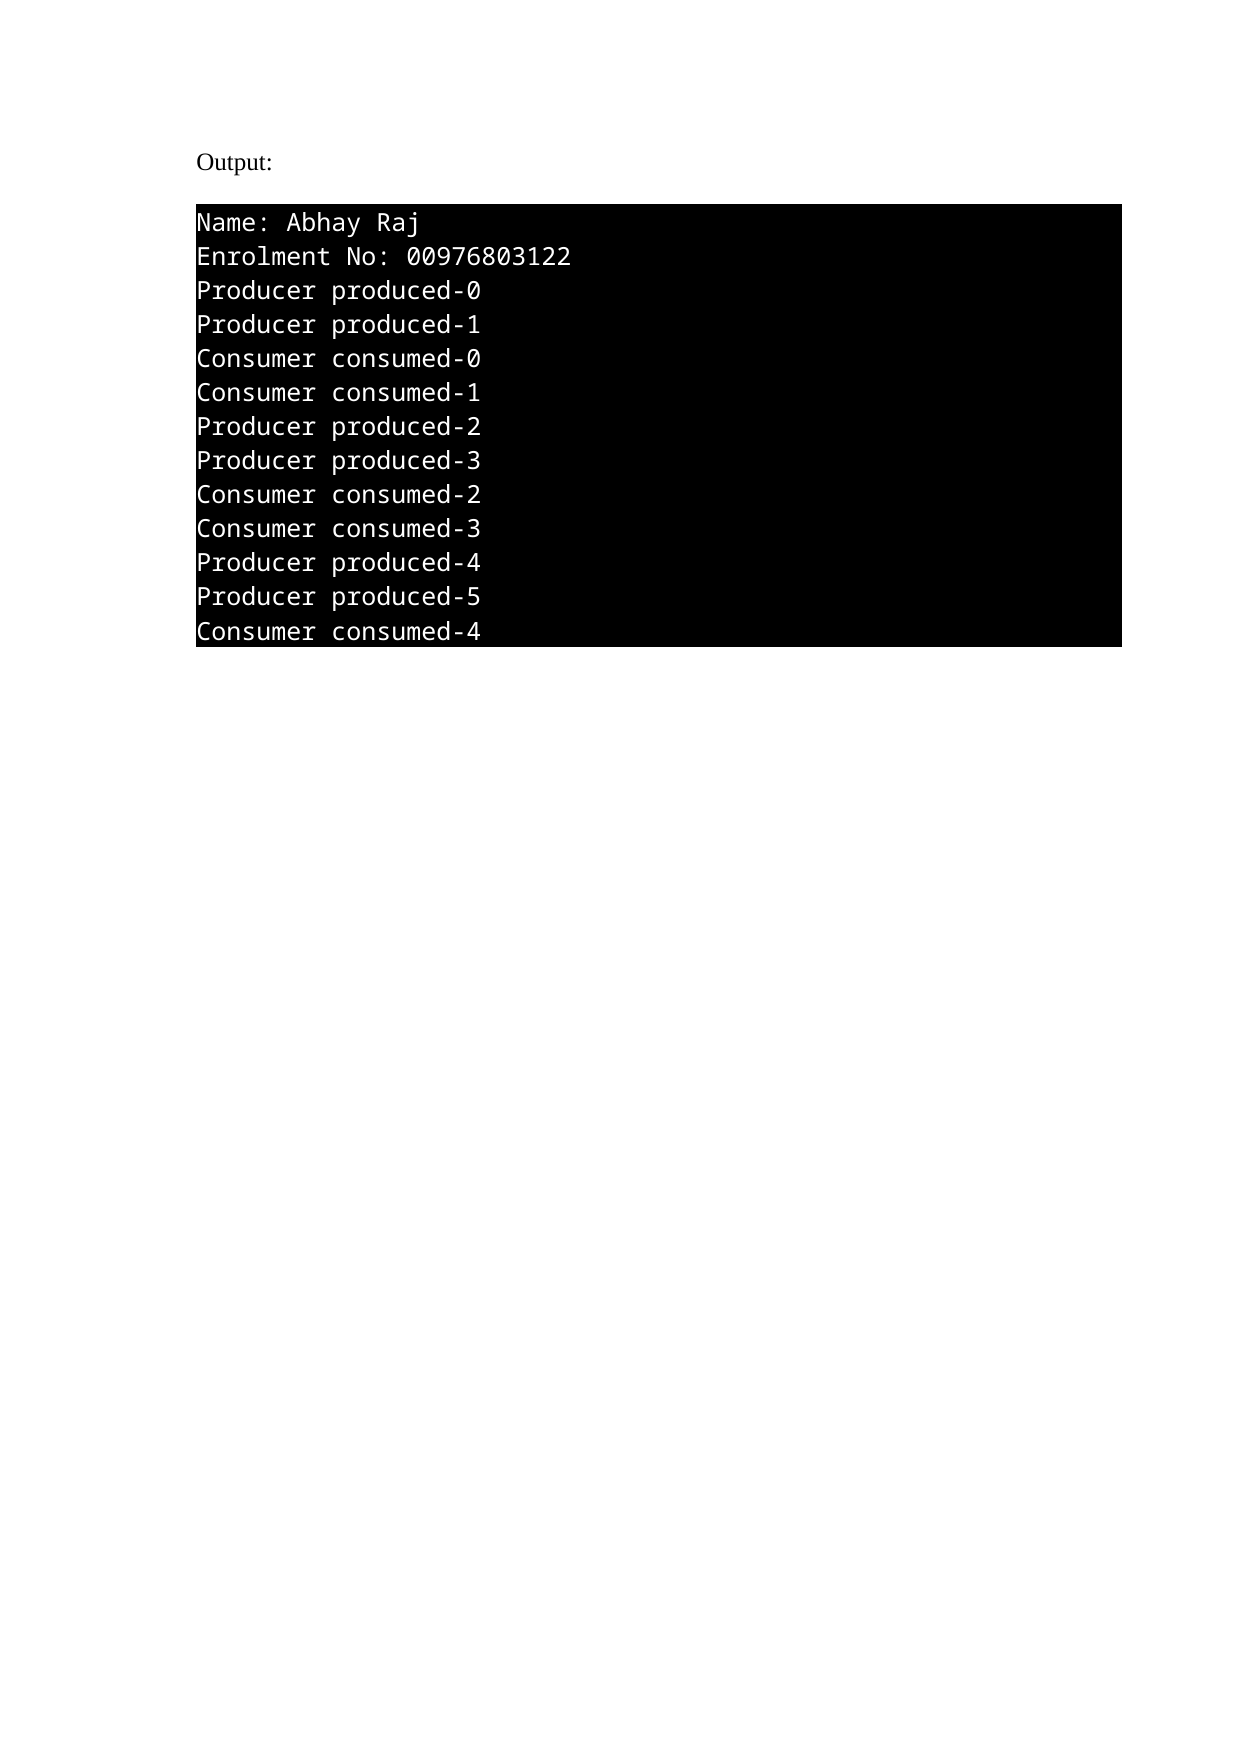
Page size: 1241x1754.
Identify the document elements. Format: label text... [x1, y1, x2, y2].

text Producer produced-2 [196, 409, 1122, 443]
text Producer produced-4 [196, 545, 1122, 579]
text Consumer consumed-4 [196, 613, 1122, 647]
text Name: Abhay Raj [196, 204, 1122, 238]
text Producer produced-5 [196, 579, 1122, 613]
text Consumer consumed-2 [196, 477, 1122, 511]
text Consumer consumed-3 [196, 511, 1122, 545]
text Consumer consumed-0 [196, 341, 1122, 375]
text Producer produced-1 [196, 307, 1122, 341]
text Producer produced-3 [196, 443, 1122, 477]
text Enrolment No: 00976803122 [196, 238, 1122, 272]
text Consumer consumed-1 [196, 375, 1122, 409]
text Producer produced-0 [196, 272, 1122, 307]
text Output: [196, 147, 1122, 176]
